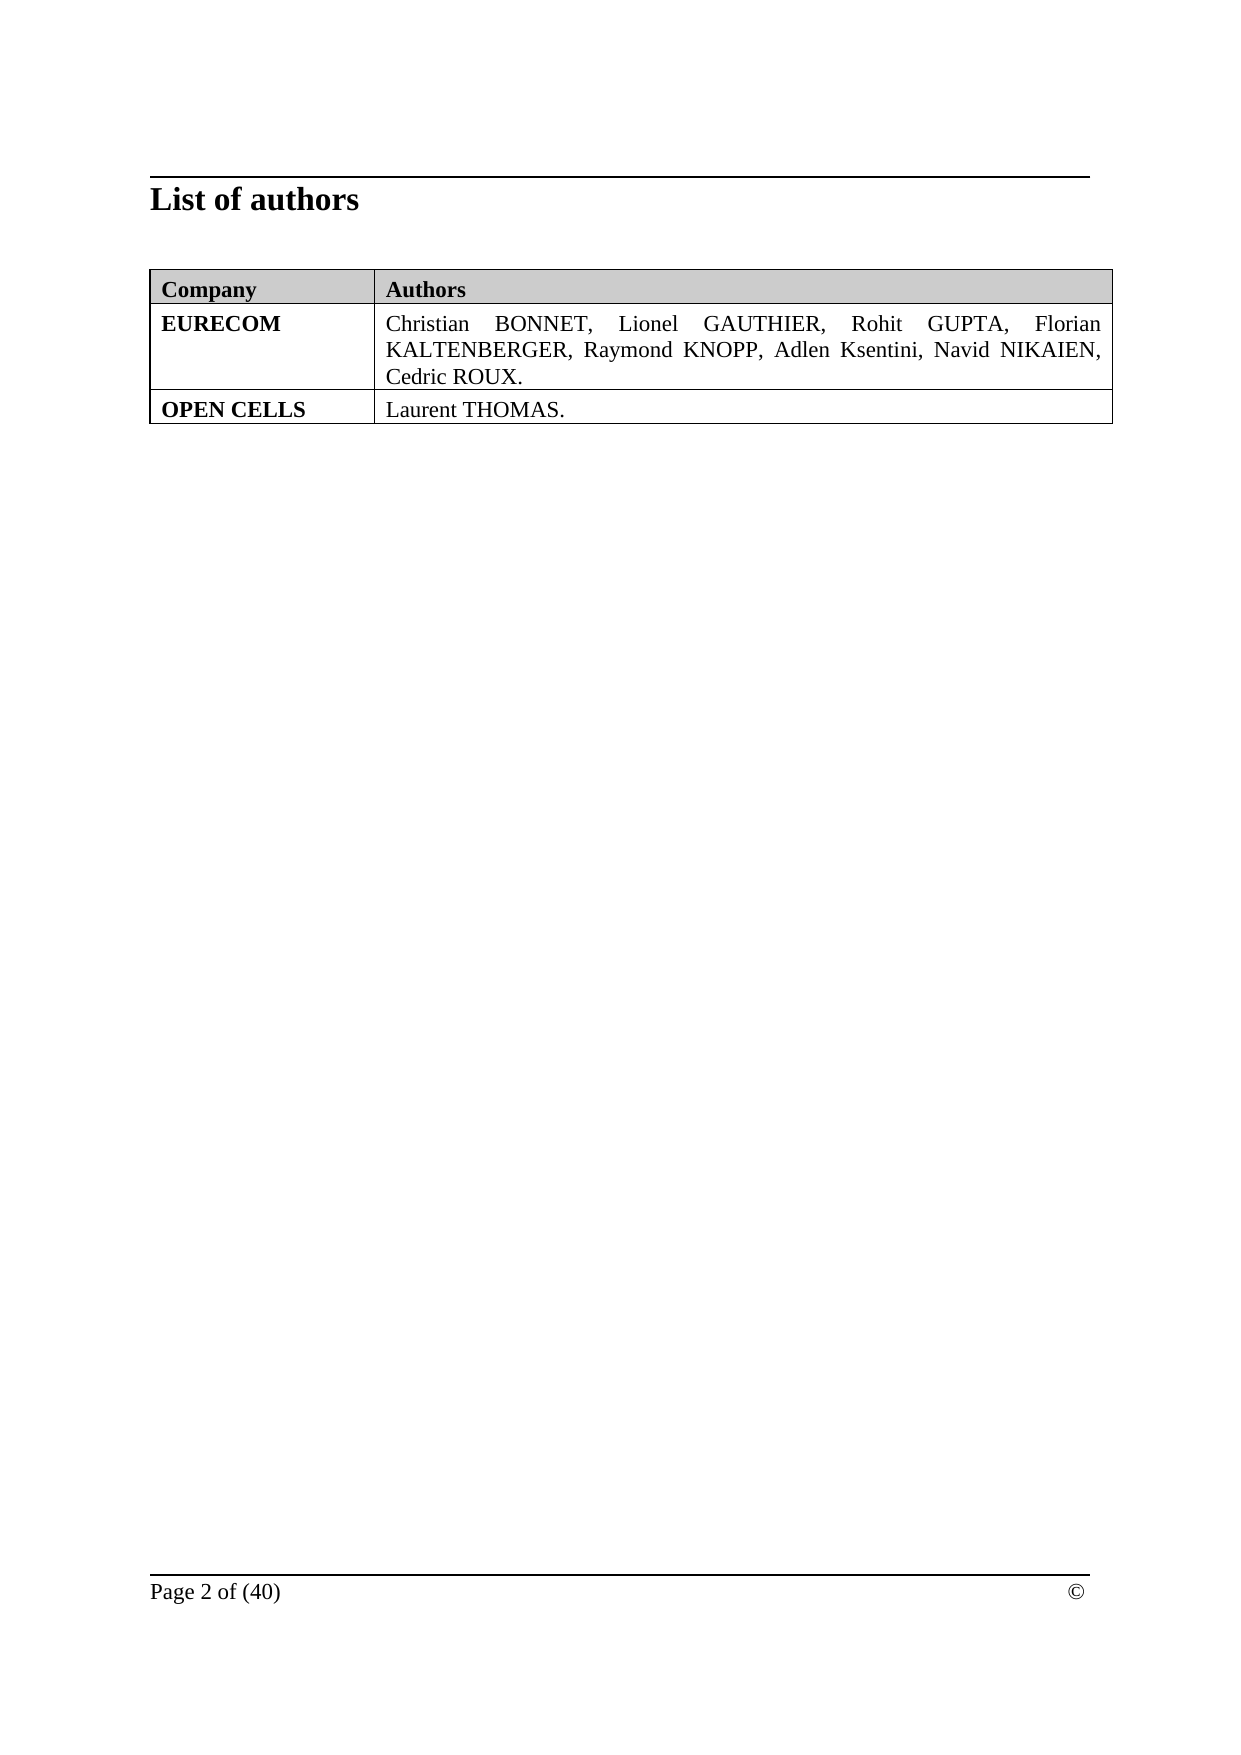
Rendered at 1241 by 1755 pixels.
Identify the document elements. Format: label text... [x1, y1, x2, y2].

table_cell Christian BONNET, Lionel GAUTHIER, Rohit GUPTA, Florian KALTENBERGER, Raymond KNOPP, Adlen Ksentini, Navid NIKAIEN, Cedric ROUX. [375, 304, 1112, 389]
table_cell EURECOM [151, 304, 374, 389]
table_header Authors [375, 270, 1112, 303]
text List of authors [150, 179, 1090, 218]
table_header Company [151, 270, 374, 303]
table_cell OPEN CELLS [151, 390, 374, 423]
table_cell Laurent THOMAS. [375, 390, 1112, 423]
